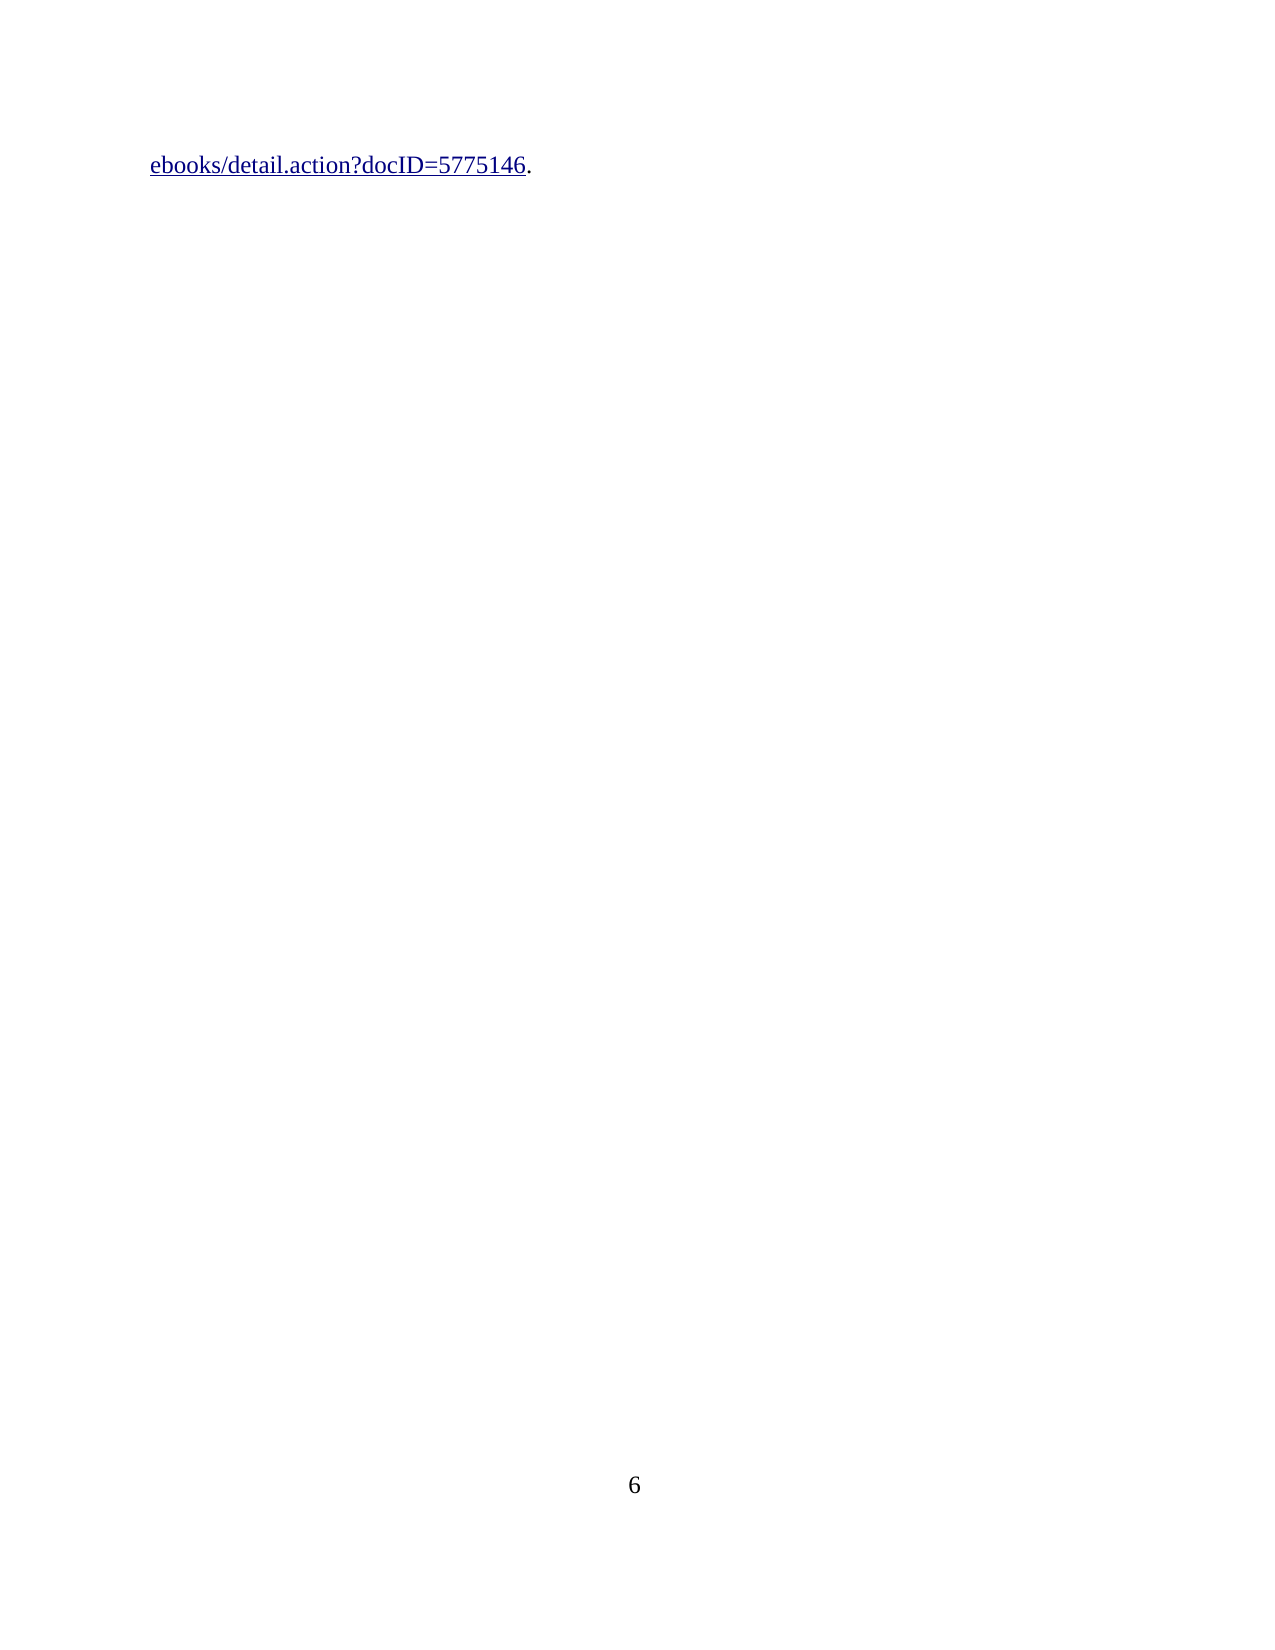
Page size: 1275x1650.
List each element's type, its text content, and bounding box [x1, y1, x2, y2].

text ebooks/detail.action?docID=5775146. [150, 150, 1125, 179]
